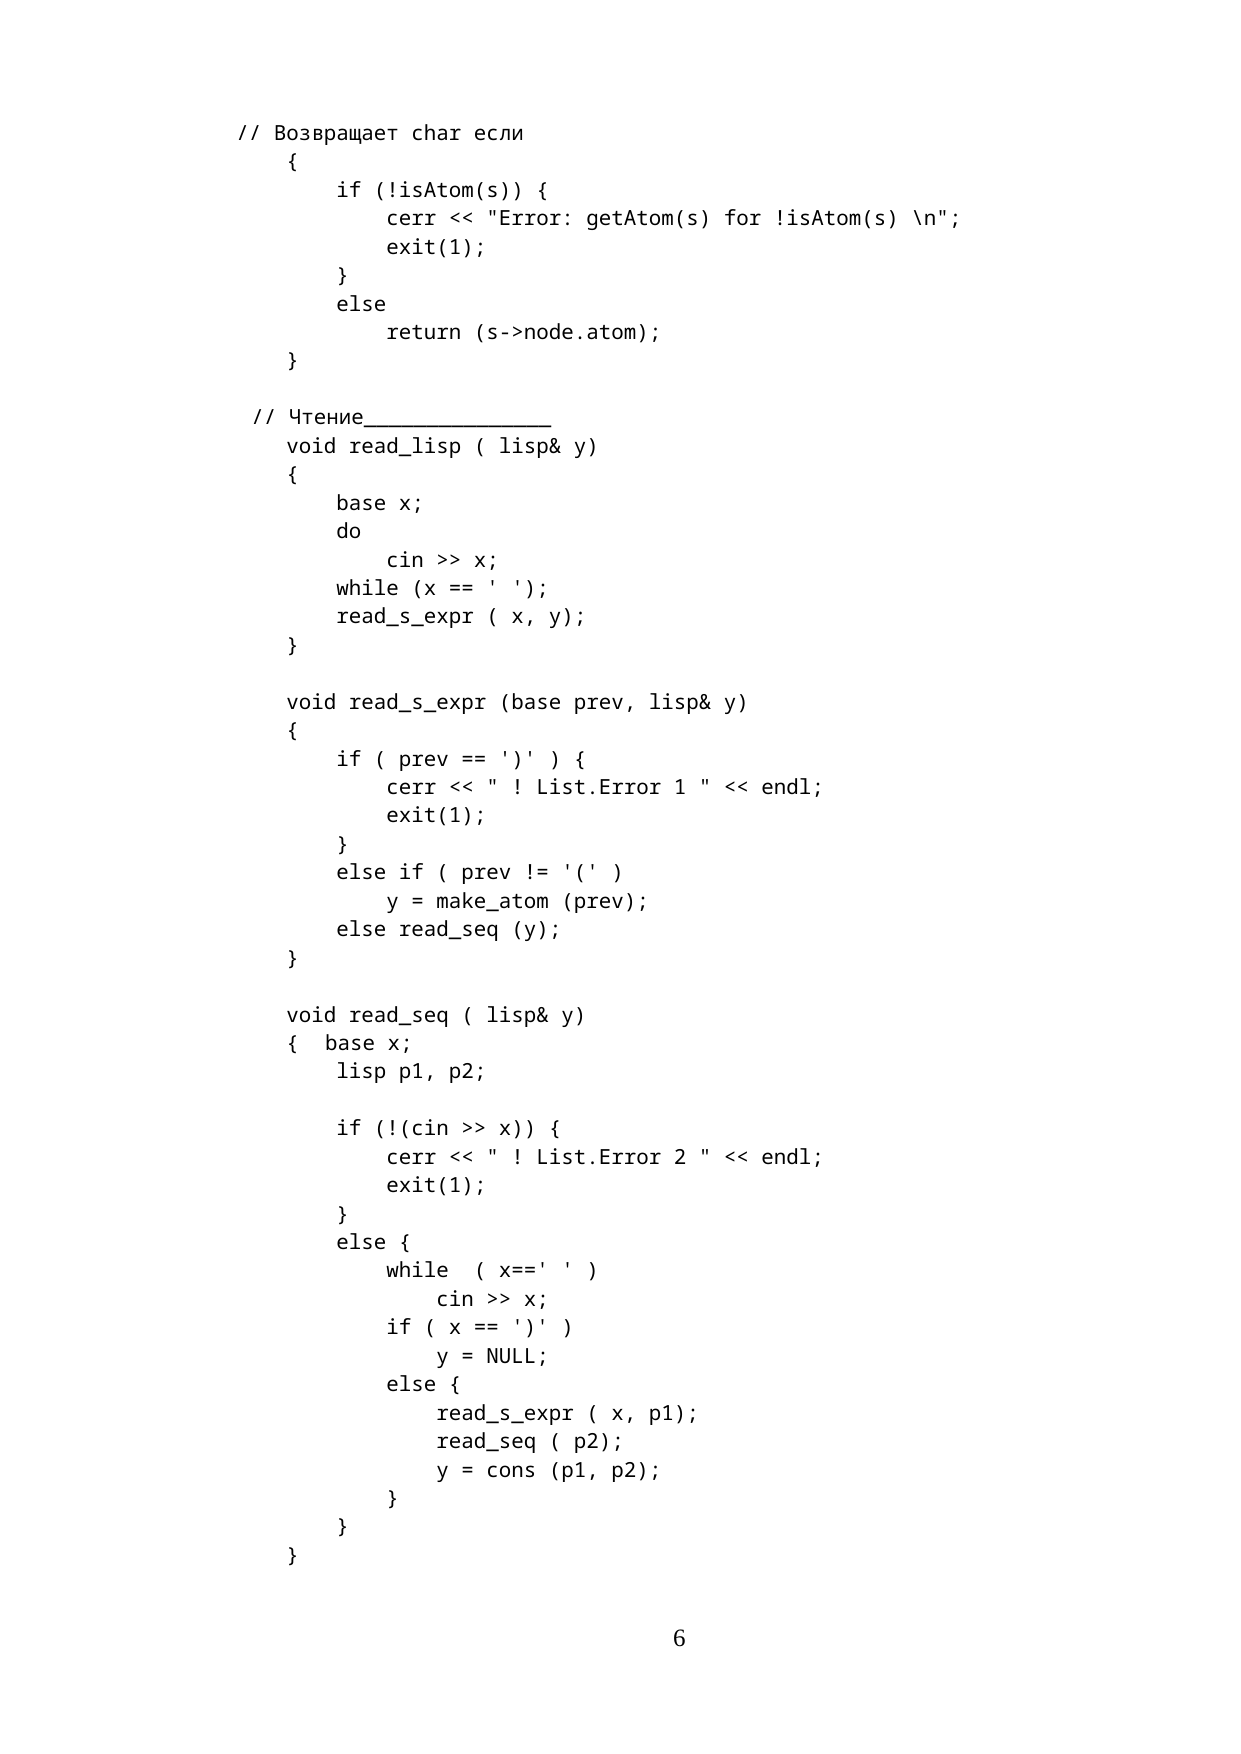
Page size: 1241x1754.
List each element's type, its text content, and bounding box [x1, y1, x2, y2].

text } [177, 1483, 1181, 1512]
text } [177, 260, 1181, 289]
text { [177, 715, 1181, 744]
text { [177, 147, 1181, 175]
text else read_seq (y); [177, 914, 1181, 943]
text cin >> x; [177, 1284, 1181, 1312]
text else [177, 289, 1181, 317]
text void read_s_expr (base prev, lisp& y) [177, 687, 1181, 715]
text if ( x == ')' ) [177, 1312, 1181, 1341]
text } [177, 346, 1181, 374]
text exit(1); [177, 232, 1181, 260]
text while (x == ' '); [177, 573, 1181, 602]
text read_s_expr ( x, y); [177, 602, 1181, 630]
text } [177, 829, 1181, 857]
text // Возвращает char если [177, 118, 1181, 147]
text if (!(cin >> x)) { [177, 1113, 1181, 1142]
text return (s->node.atom); [177, 317, 1181, 346]
text else { [177, 1369, 1181, 1398]
text if (!isAtom(s)) { [177, 175, 1181, 203]
text cerr << " ! List.Error 1 " << endl; [177, 772, 1181, 801]
text cerr << " ! List.Error 2 " << endl; [177, 1142, 1181, 1170]
text else { [177, 1227, 1181, 1256]
text { base x; [177, 1028, 1181, 1057]
text } [177, 943, 1181, 971]
text else if ( prev != '(' ) [177, 857, 1181, 886]
text lisp p1, p2; [177, 1057, 1181, 1085]
text void read_lisp ( lisp& y) [177, 431, 1181, 459]
text exit(1); [177, 801, 1181, 829]
text cerr << "Error: getAtom(s) for !isAtom(s) \n"; [177, 203, 1181, 232]
text base x; [177, 488, 1181, 516]
text void read_seq ( lisp& y) [177, 1000, 1181, 1028]
text while ( x==' ' ) [177, 1256, 1181, 1284]
text y = make_atom (prev); [177, 886, 1181, 914]
text if ( prev == ')' ) { [177, 744, 1181, 772]
text exit(1); [177, 1170, 1181, 1199]
text } [177, 1512, 1181, 1540]
text y = cons (p1, p2); [177, 1455, 1181, 1483]
text // Чтение_______________ [177, 402, 1181, 431]
text read_s_expr ( x, p1); [177, 1398, 1181, 1426]
text } [177, 1199, 1181, 1227]
text cin >> x; [177, 545, 1181, 573]
text y = NULL; [177, 1341, 1181, 1369]
text } [177, 630, 1181, 658]
text do [177, 516, 1181, 545]
text { [177, 459, 1181, 488]
text } [177, 1540, 1181, 1568]
text read_seq ( p2); [177, 1426, 1181, 1455]
